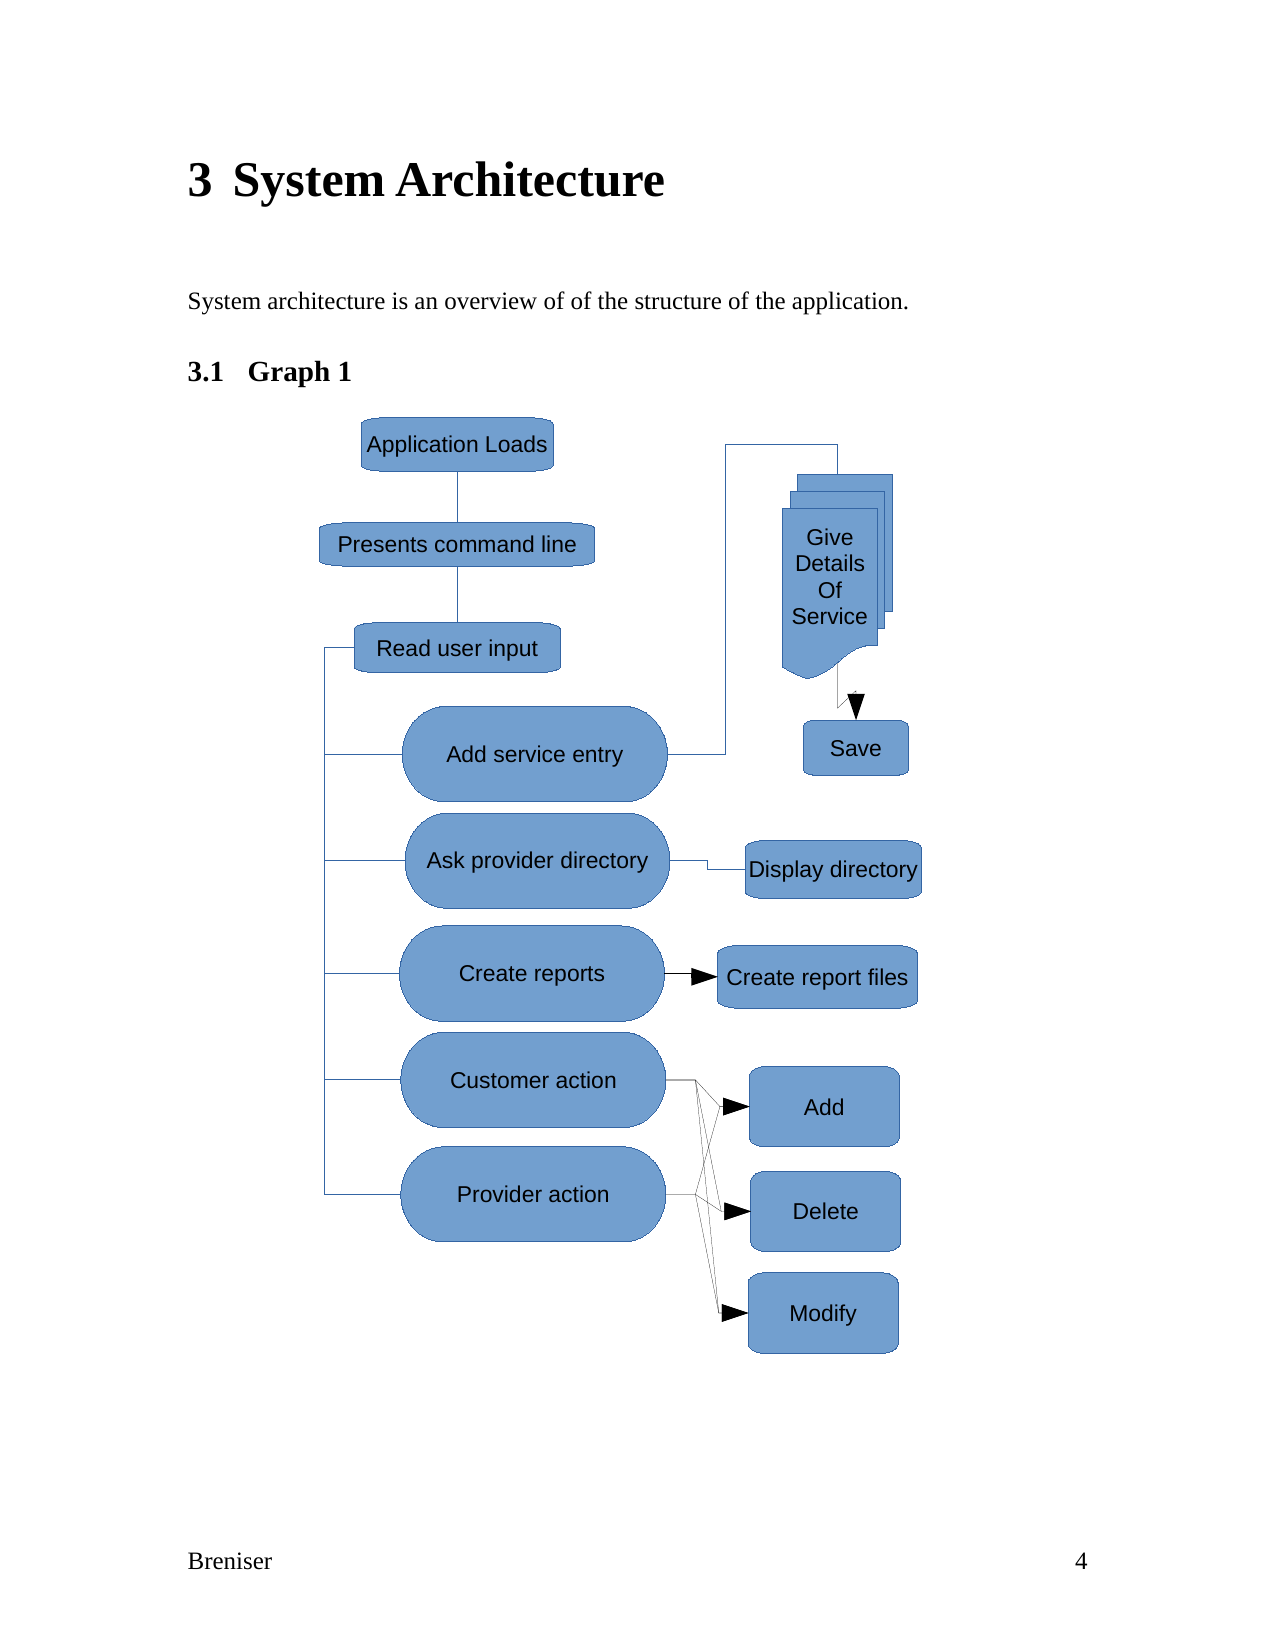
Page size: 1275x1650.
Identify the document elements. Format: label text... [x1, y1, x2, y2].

text System architecture is an overview of of the structure of the application. [187, 286, 1087, 315]
subtitle System Architecture [187, 150, 1087, 207]
subtitle Graph 1 [187, 354, 1087, 388]
